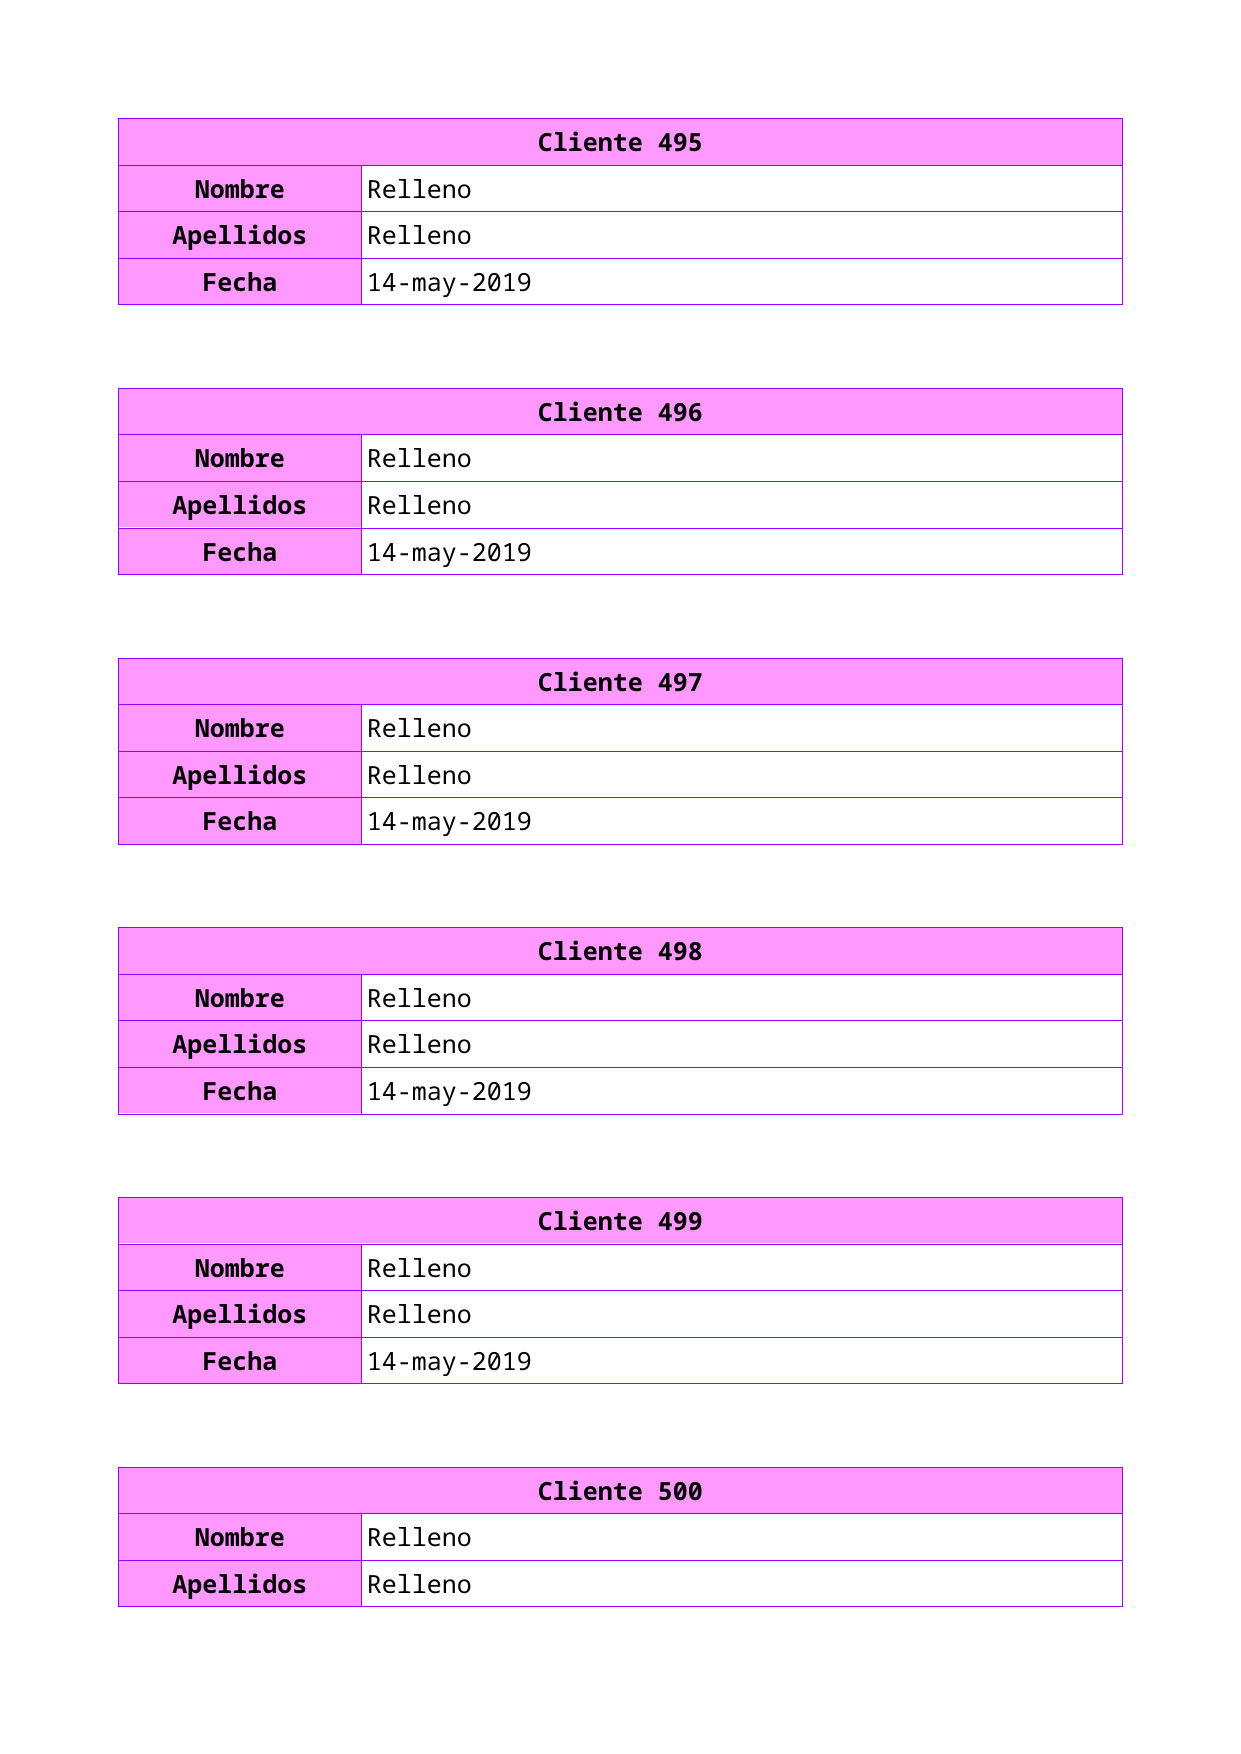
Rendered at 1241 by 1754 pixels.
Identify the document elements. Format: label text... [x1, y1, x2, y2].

table_cell Fecha [119, 259, 361, 304]
table_cell Nombre [119, 435, 361, 481]
table_header Cliente 500 [119, 1468, 1122, 1513]
table_cell Relleno [362, 1245, 1122, 1290]
table_cell Relleno [362, 752, 1122, 797]
table_header Cliente 495 [119, 119, 1122, 165]
table_cell Fecha [119, 1338, 361, 1383]
table_cell 14-may-2019 [362, 529, 1122, 574]
table_header Cliente 498 [119, 928, 1122, 974]
table_cell Apellidos [119, 212, 361, 258]
table_cell Nombre [119, 166, 361, 211]
table_cell Fecha [119, 529, 361, 574]
table_cell 14-may-2019 [362, 798, 1122, 844]
table_cell Apellidos [119, 1021, 361, 1067]
table_cell Relleno [362, 482, 1122, 527]
table_cell Relleno [362, 435, 1122, 481]
table_cell Relleno [362, 705, 1122, 751]
table_cell Nombre [119, 975, 361, 1020]
table_cell Relleno [362, 1514, 1122, 1560]
table_header Cliente 499 [119, 1198, 1122, 1243]
table_cell Nombre [119, 1514, 361, 1560]
table_header Cliente 496 [119, 389, 1122, 434]
table_cell Apellidos [119, 752, 361, 797]
table_cell Relleno [362, 1021, 1122, 1067]
table_cell Apellidos [119, 482, 361, 527]
table_cell Nombre [119, 705, 361, 751]
table_cell Apellidos [119, 1561, 361, 1606]
table_cell 14-may-2019 [362, 1338, 1122, 1383]
table_cell 14-may-2019 [362, 259, 1122, 304]
table_cell Relleno [362, 1291, 1122, 1337]
table_cell Relleno [362, 1561, 1122, 1606]
table_cell Fecha [119, 1068, 361, 1113]
table_cell Nombre [119, 1245, 361, 1290]
table_cell Relleno [362, 212, 1122, 258]
table_cell Relleno [362, 975, 1122, 1020]
table_cell 14-may-2019 [362, 1068, 1122, 1113]
table_cell Apellidos [119, 1291, 361, 1337]
table_header Cliente 497 [119, 659, 1122, 704]
table_cell Fecha [119, 798, 361, 844]
table_cell Relleno [362, 166, 1122, 211]
